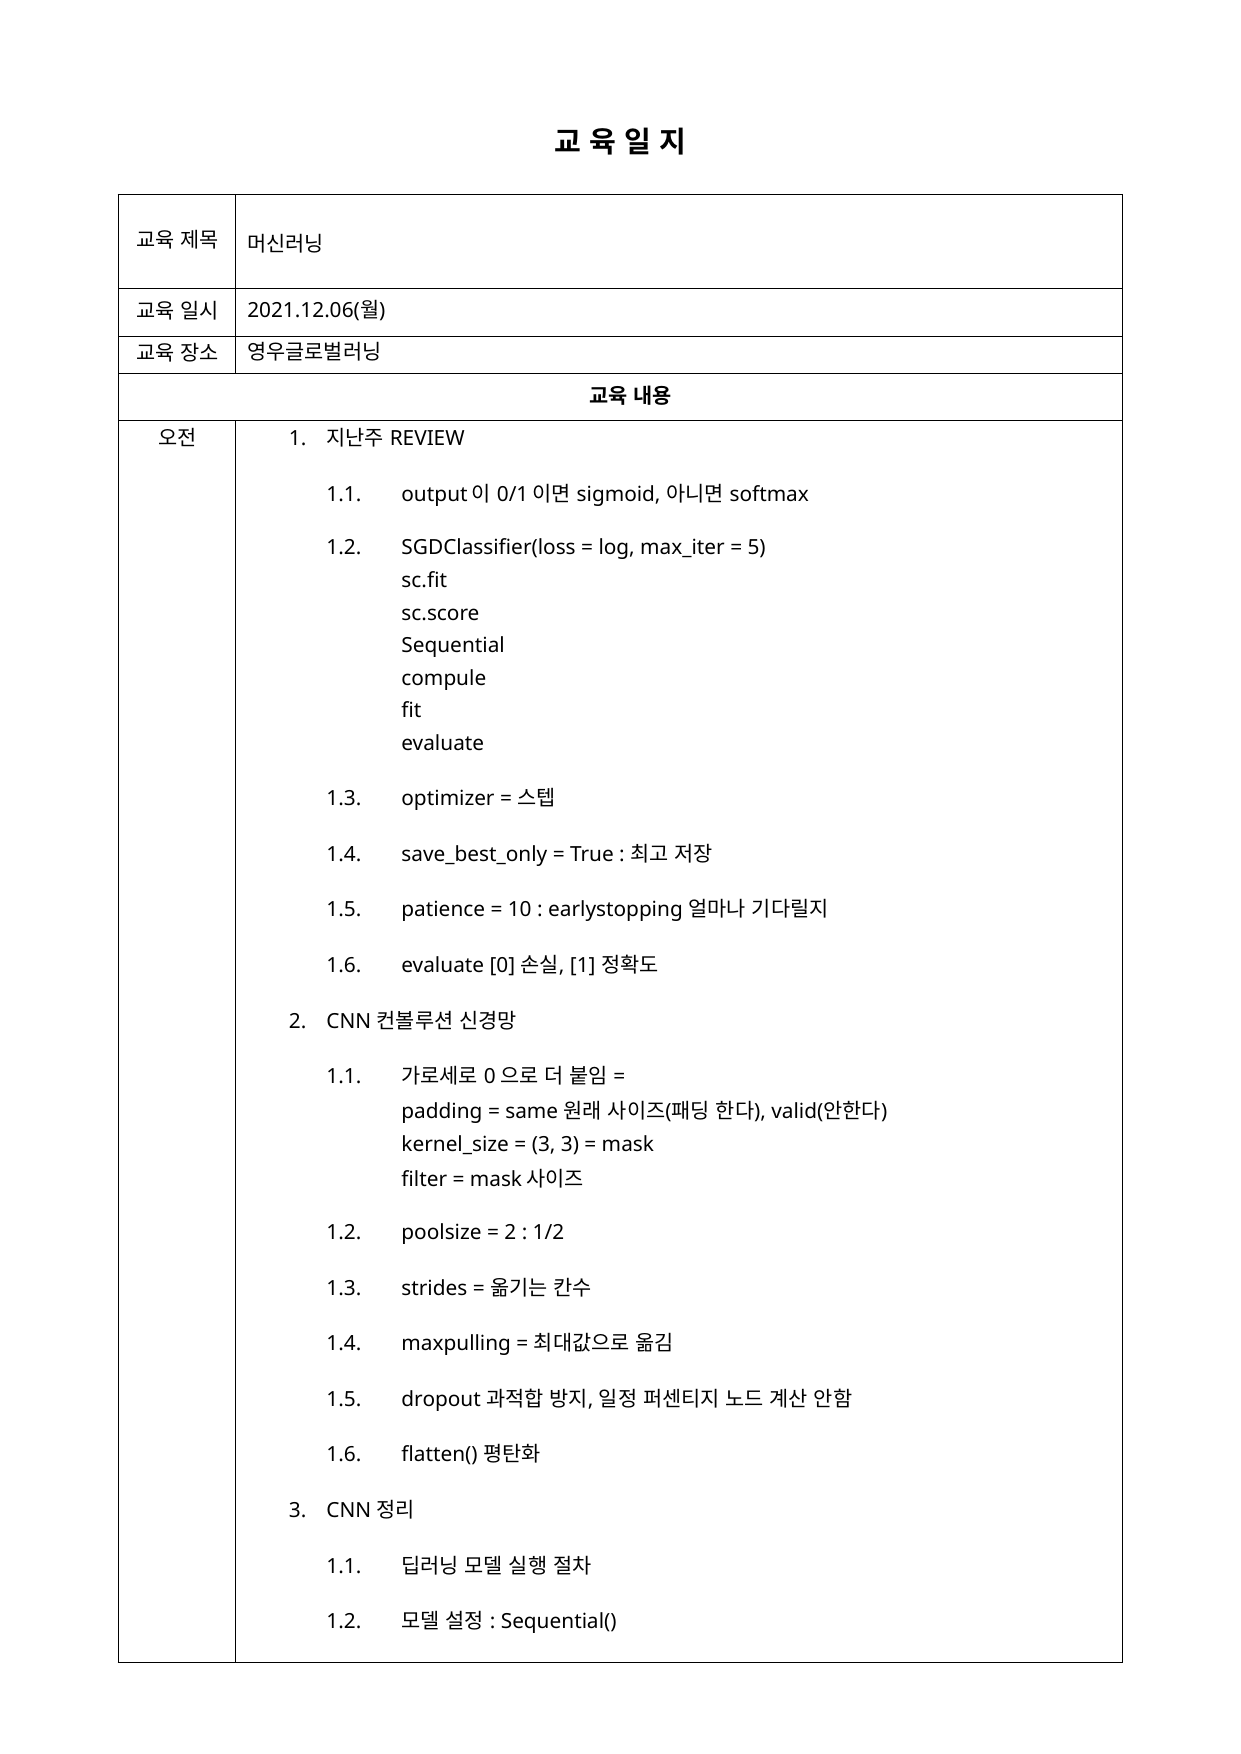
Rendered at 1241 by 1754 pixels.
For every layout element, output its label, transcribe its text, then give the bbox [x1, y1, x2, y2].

table_cell 교육 장소 [119, 337, 235, 373]
table_cell 교육 내용 [119, 374, 1122, 420]
table_cell 오전 [119, 421, 235, 1662]
table_header 머신러닝 [236, 195, 1122, 288]
table_cell 지난주 REVIEW output이 0/1이면 sigmoid, 아니면 softmax SGDClassifier(loss = log, max_iter = 5) sc.fit sc.score Sequential compule fit evaluate optimizer = 스텝 save_best_only = True : 최고 저장 patience = 10 : earlystopping 얼마나 기다릴지 evaluate [0] 손실, [1] 정확도 CNN 컨볼루션 신경망 가로세로 0으로 더 붙임 = padding = same 원래 사이즈(패딩 한다), valid(안한다) kernel_size = (3, 3) = mask filter = mask사이즈 poolsize = 2 : 1/2 strides = 옮기는 칸수 maxpulling = 최대값으로 옮김 dropout 과적합 방지, 일정 퍼센티지 노드 계산 안함 flatten() 평탄화 CNN 정리 딥러닝 모델 실행 절차 모델 설정 : Sequential() 이미지는 특성 추출 : 합성곱, 풀링, 과적합(dropout), layer 증가 … Conv2d(커널사이즈 …), : 가중치 마스크 적용 Conv2d(커널, …, padding = “same” or “valid”) 맥스 풀링(특징을 최적화 해서 찾아냄) Dropout(소수): 0.25, 25%는 계산 안 함  2차원 배열 flatten() : 1차원 배열로 변환 Dense() : layer 추가 1차원 배열, input­_dim 필요 없음 출력층 추가 컴파일 loss = categorical_crossentropy > OHE loss = sparse_categorical_crossent  int fit() : modelcheckpoint, earlystopping으로 성능 고려 프레딕트 [236, 421, 1122, 1662]
table_cell 교육 일시 [119, 289, 235, 336]
table_cell 2021.12.06(월) [236, 289, 1122, 336]
table_cell 영우글로벌러닝 [236, 337, 1122, 373]
table_header 교육 제목 [119, 195, 235, 288]
